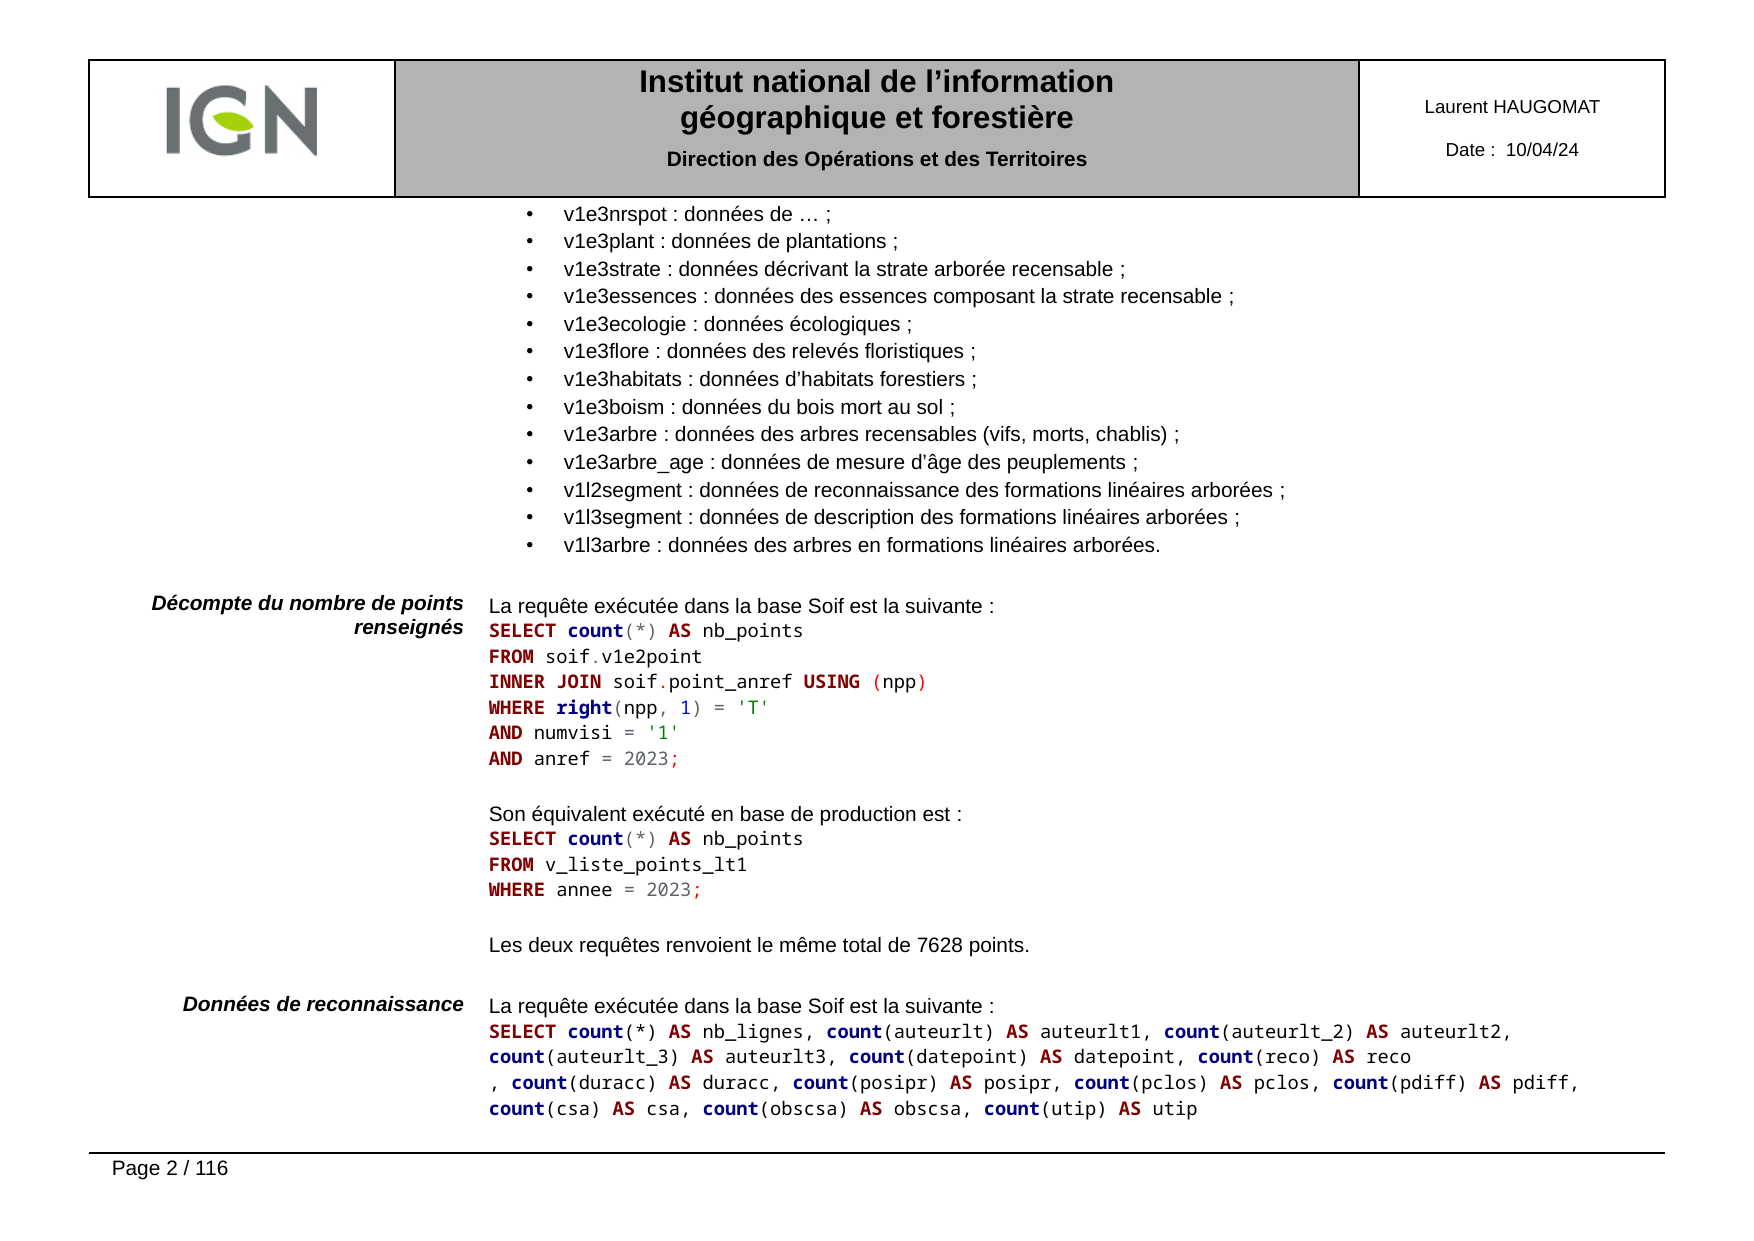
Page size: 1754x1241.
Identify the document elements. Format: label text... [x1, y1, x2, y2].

table_cell [89, 198, 483, 590]
table_cell La requête exécutée dans la base Soif est la suivante : SELECT count(*) AS nb_lignes, count(auteurlt) AS auteurlt1, count(auteurlt_2) AS auteurlt2, count(auteurlt_3) AS auteurlt3, count(datepoint) AS datepoint, count(reco) AS reco , count(duracc) AS duracc, count(posipr) AS posipr, count(pclos) AS pclos, count(pdiff) AS pdiff, count(csa) AS csa, count(obscsa) AS obscsa, count(utip) AS utip [483, 991, 1665, 1126]
table_cell Données de reconnaissance [89, 991, 483, 1126]
table_cell Les tables de la base de collecte Soif contenant les données de première visite et ayant fait l’objet d’un test sont les suivantes : v1e2point, v1e2observ : données de reconnaissance ; v1e3point, v1e3nrpoint : données de description ; v1e3nrspot : données de … ; v1e3plant : données de plantations ; v1e3strate : données décrivant la strate arborée recensable ; v1e3essences : données des essences composant la strate recensable ; v1e3ecologie : données écologiques ; v1e3flore : données des relevés floristiques ; v1e3habitats : données d’habitats forestiers ; v1e3boism : données du bois mort au sol ; v1e3arbre : données des arbres recensables (vifs, morts, chablis) ; v1e3arbre_age : données de mesure d’âge des peuplements ; v1l2segment : données de reconnaissance des formations linéaires arborées ; v1l3segment : données de description des formations linéaires arborées ; v1l3arbre : données des arbres en formations linéaires arborées. [483, 198, 1665, 590]
table_cell La requête exécutée dans la base Soif est la suivante : SELECT count(*) AS nb_points FROM soif.v1e2point INNER JOIN soif.point_anref USING (npp) WHERE right(npp, 1) = 'T' AND numvisi = '1' AND anref = 2023; Son équivalent exécuté en base de production est : SELECT count(*) AS nb_points FROM v_liste_points_lt1 WHERE annee = 2023; Les deux requêtes renvoient le même total de 7628 points. [483, 590, 1665, 991]
picture [141, 62, 343, 180]
table_cell Décompte du nombre de points renseignés [89, 590, 483, 991]
